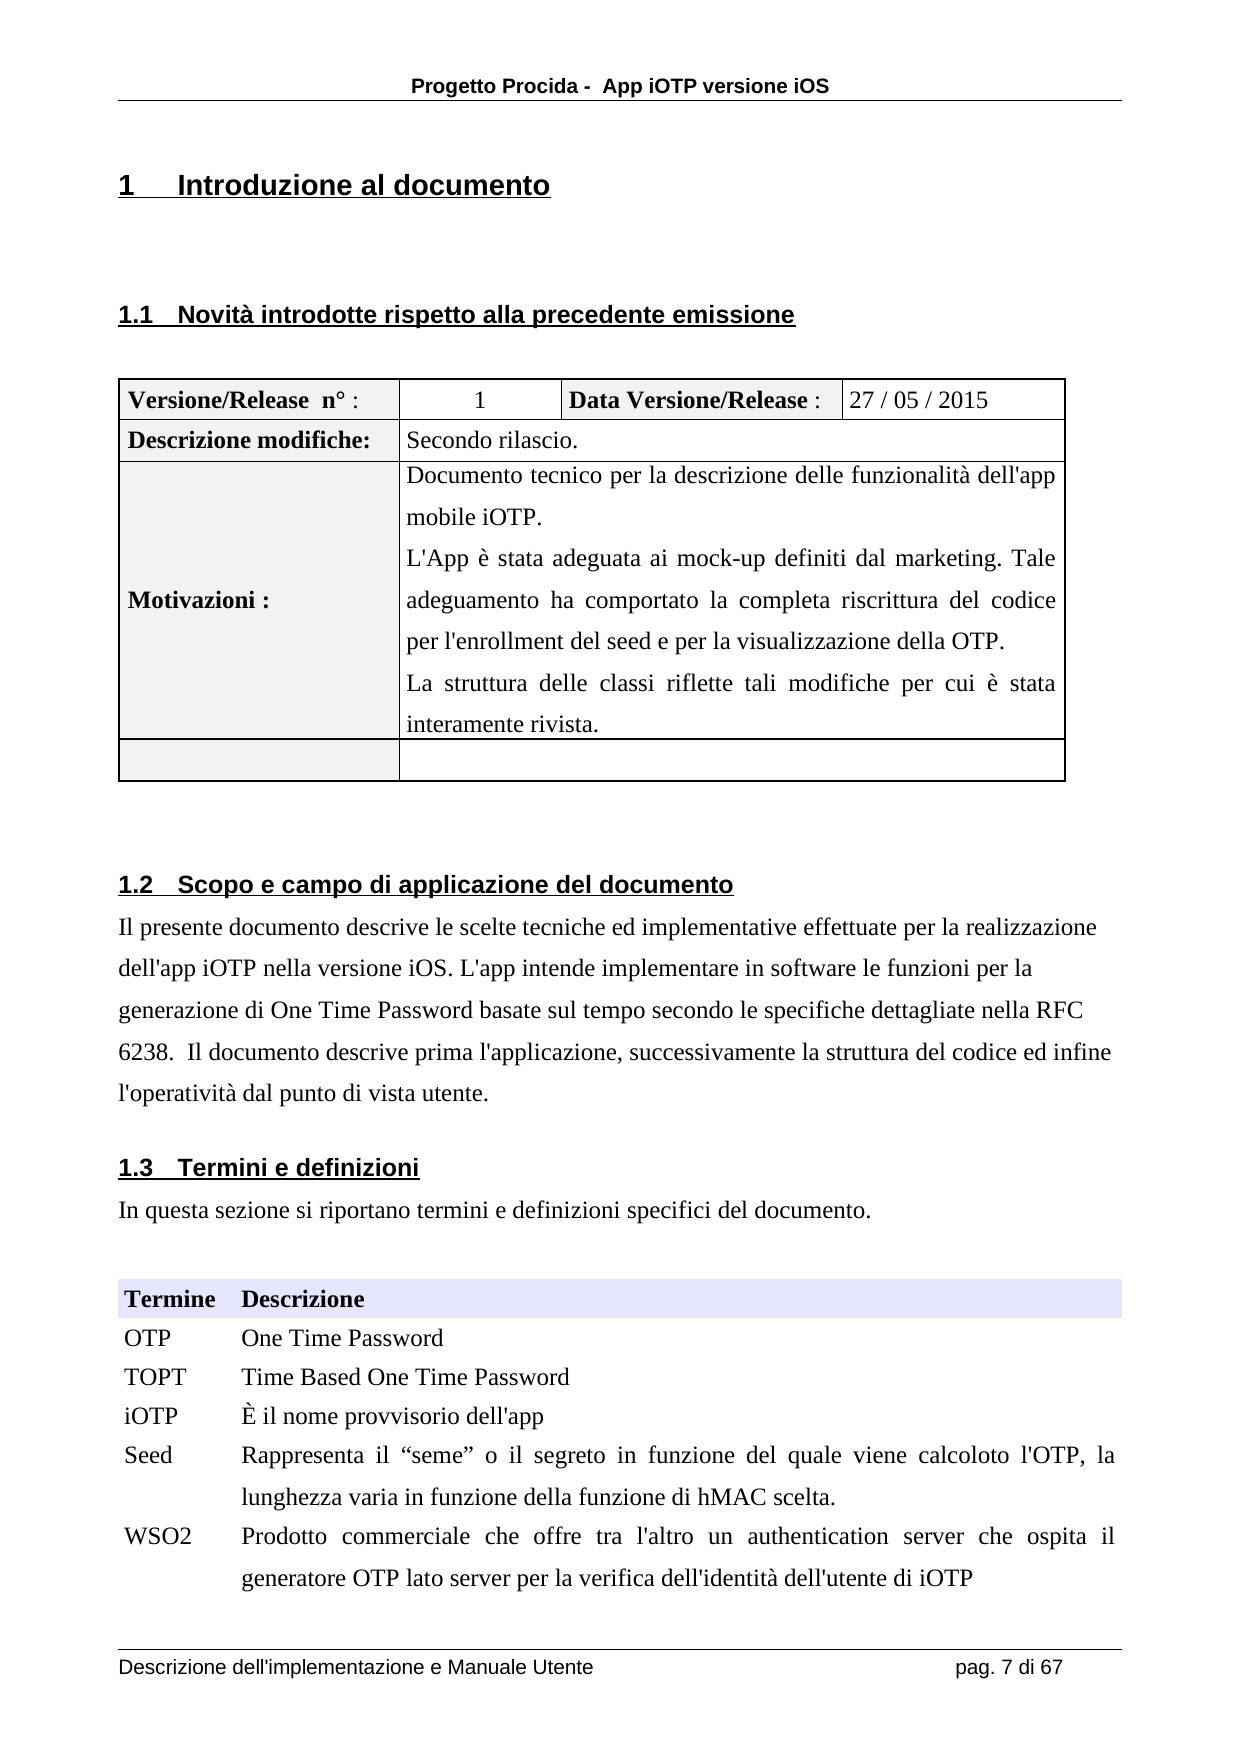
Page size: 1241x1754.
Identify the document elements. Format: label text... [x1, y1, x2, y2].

table_header 1 [400, 380, 561, 419]
text In questa sezione si riportano termini e definizioni specifici del documento. [118, 1196, 1122, 1224]
table_cell Prodotto commerciale che offre tra l'altro un authentication server che ospita il generatore OTP lato server per la verifica dell'identità dell'utente di iOTP [235, 1517, 1122, 1597]
table_header Termine [118, 1279, 235, 1318]
text Il presente documento descrive le scelte tecniche ed implementative effettuate per la realizzazione dell'app iOTP nella versione iOS. L'app intende implementare in software le funzioni per la generazione di One Time Password basate sul tempo secondo le specifiche dettagliate nella RFC 6238. Il documento descrive prima l'applicazione, successivamente la struttura del codice ed infine l'operatività dal punto di vista utente. [118, 913, 1122, 1107]
table_cell WSO2 [118, 1517, 235, 1597]
table_header Data Versione/Release : [562, 380, 842, 419]
table_header 27 / 05 / 2015 [843, 380, 1064, 419]
table_cell iOTP [118, 1397, 235, 1436]
table_cell È il nome provvisorio dell'app [235, 1397, 1122, 1436]
table_cell [120, 740, 399, 780]
table_cell [400, 740, 1064, 780]
table_header Descrizione [235, 1279, 1122, 1318]
subtitle Novità introdotte rispetto alla precedente emissione [118, 301, 1122, 329]
subtitle Termini e definizioni [118, 1154, 1122, 1182]
table_cell Time Based One Time Password [235, 1358, 1122, 1397]
table_cell Seed [118, 1436, 235, 1517]
table_cell Secondo rilascio. [400, 420, 1064, 461]
table_header Versione/Release n° : [120, 380, 399, 419]
table_cell TOPT [118, 1358, 235, 1397]
table_cell Motivazioni : [120, 462, 399, 738]
table_cell Descrizione modifiche: [120, 420, 399, 461]
subtitle Scopo e campo di applicazione del documento [118, 871, 1122, 899]
subtitle Introduzione al documento [118, 168, 1122, 201]
table_cell OTP [118, 1319, 235, 1358]
table_cell One Time Password [235, 1319, 1122, 1358]
table_cell Documento tecnico per la descrizione delle funzionalità dell'app mobile iOTP. L'App è stata adeguata ai mock-up definiti dal marketing. Tale adeguamento ha comportato la completa riscrittura del codice per l'enrollment del seed e per la visualizzazione della OTP. La struttura delle classi riflette tali modifiche per cui è stata interamente rivista. [400, 462, 1064, 738]
table_cell Rappresenta il “seme” o il segreto in funzione del quale viene calcoloto l'OTP, la lunghezza varia in funzione della funzione di hMAC scelta. [235, 1436, 1122, 1517]
